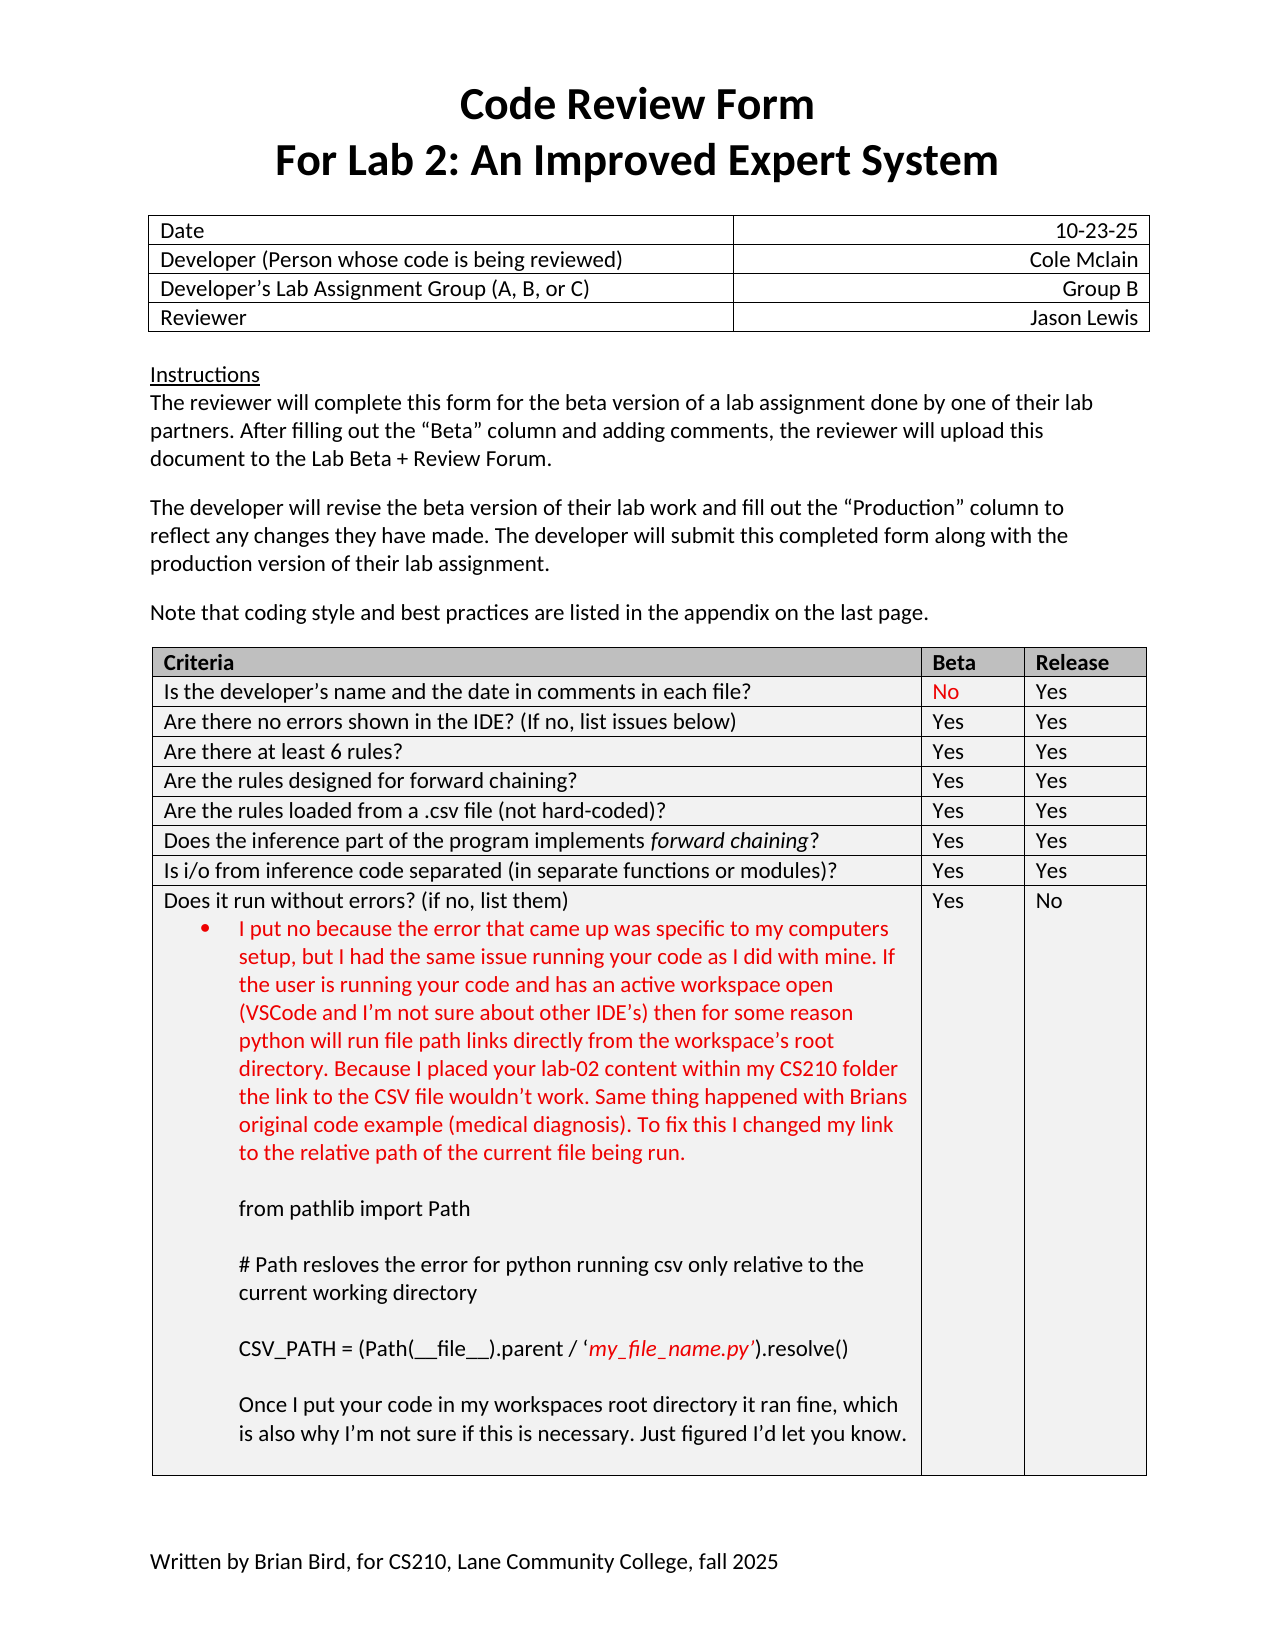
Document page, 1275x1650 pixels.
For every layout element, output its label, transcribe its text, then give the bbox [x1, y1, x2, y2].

table_cell Yes [1025, 826, 1146, 855]
table_header Beta [922, 648, 1024, 676]
table_cell Cole Mclain [734, 245, 1149, 273]
table_cell Is i/o from inference code separated (in separate functions or modules)? [153, 856, 921, 885]
text The developer will revise the beta version of their lab work and fill out the “Production” column to reflect any changes they have made. The developer will submit this completed form along with the production version of their lab assignment. [150, 493, 1125, 577]
table_cell Reviewer [149, 303, 733, 331]
table_cell Developer (Person whose code is being reviewed) [149, 245, 733, 273]
table_cell Yes [922, 797, 1024, 825]
table_cell Yes [922, 856, 1024, 885]
table_cell Are there no errors shown in the IDE? (If no, list issues below) [153, 707, 921, 736]
text The reviewer will complete this form for the beta version of a lab assignment done by one of their lab partners. After filling out the “Beta” column and adding comments, the reviewer will upload this document to the Lab Beta + Review Forum. [150, 388, 1125, 472]
table_cell Yes [1025, 677, 1146, 706]
table_cell Does it run without errors? (if no, list them) I put no because the error that came up was specific to my computers setup, but I had the same issue running your code as I did with mine. If the user is running your code and has an active workspace open (VSCode and I’m not sure about other IDE’s) then for some reason python will run file path links directly from the workspace’s root directory. Because I placed your lab-02 content within my CS210 folder the link to the CSV file wouldn’t work. Same thing happened with Brians original code example (medical diagnosis). To fix this I changed my link to the relative path of the current file being run. from pathlib import Path # Path resloves the error for python running csv only relative to the current working directory CSV_PATH = (Path(__file__).parent / ‘my_file_name.py’).resolve() Once I put your code in my workspaces root directory it ran fine, which is also why I’m not sure if this is necessary. Just figured I’d let you know. [153, 886, 921, 1475]
table_cell Are there at least 6 rules? [153, 737, 921, 766]
table_cell Yes [922, 826, 1024, 855]
table_header 10-23-25 [734, 216, 1149, 244]
table_header Criteria [153, 648, 921, 676]
table_cell Jason Lewis [734, 303, 1149, 331]
table_cell Yes [922, 707, 1024, 736]
table_cell Yes [922, 886, 1024, 1475]
table_cell Yes [1025, 707, 1146, 736]
table_cell Yes [922, 767, 1024, 796]
table_header Date [149, 216, 733, 244]
table_cell Group B [734, 274, 1149, 302]
table_cell Yes [922, 737, 1024, 766]
table_cell Are the rules designed for forward chaining? [153, 767, 921, 796]
table_cell Yes [1025, 856, 1146, 885]
text Instructions [150, 332, 1125, 388]
table_header Release [1025, 648, 1146, 676]
table_cell No [1025, 886, 1146, 1475]
table_cell Yes [1025, 797, 1146, 825]
table_cell Are the rules loaded from a .csv file (not hard-coded)? [153, 797, 921, 825]
table_cell Developer’s Lab Assignment Group (A, B, or C) [149, 274, 733, 302]
table_cell Does the inference part of the program implements forward chaining? [153, 826, 921, 855]
table_cell Yes [1025, 767, 1146, 796]
table_cell Yes [1025, 737, 1146, 766]
table_cell No [922, 677, 1024, 706]
text Note that coding style and best practices are listed in the appendix on the last page. [150, 598, 1125, 626]
table_cell Is the developer’s name and the date in comments in each file? [153, 677, 921, 706]
